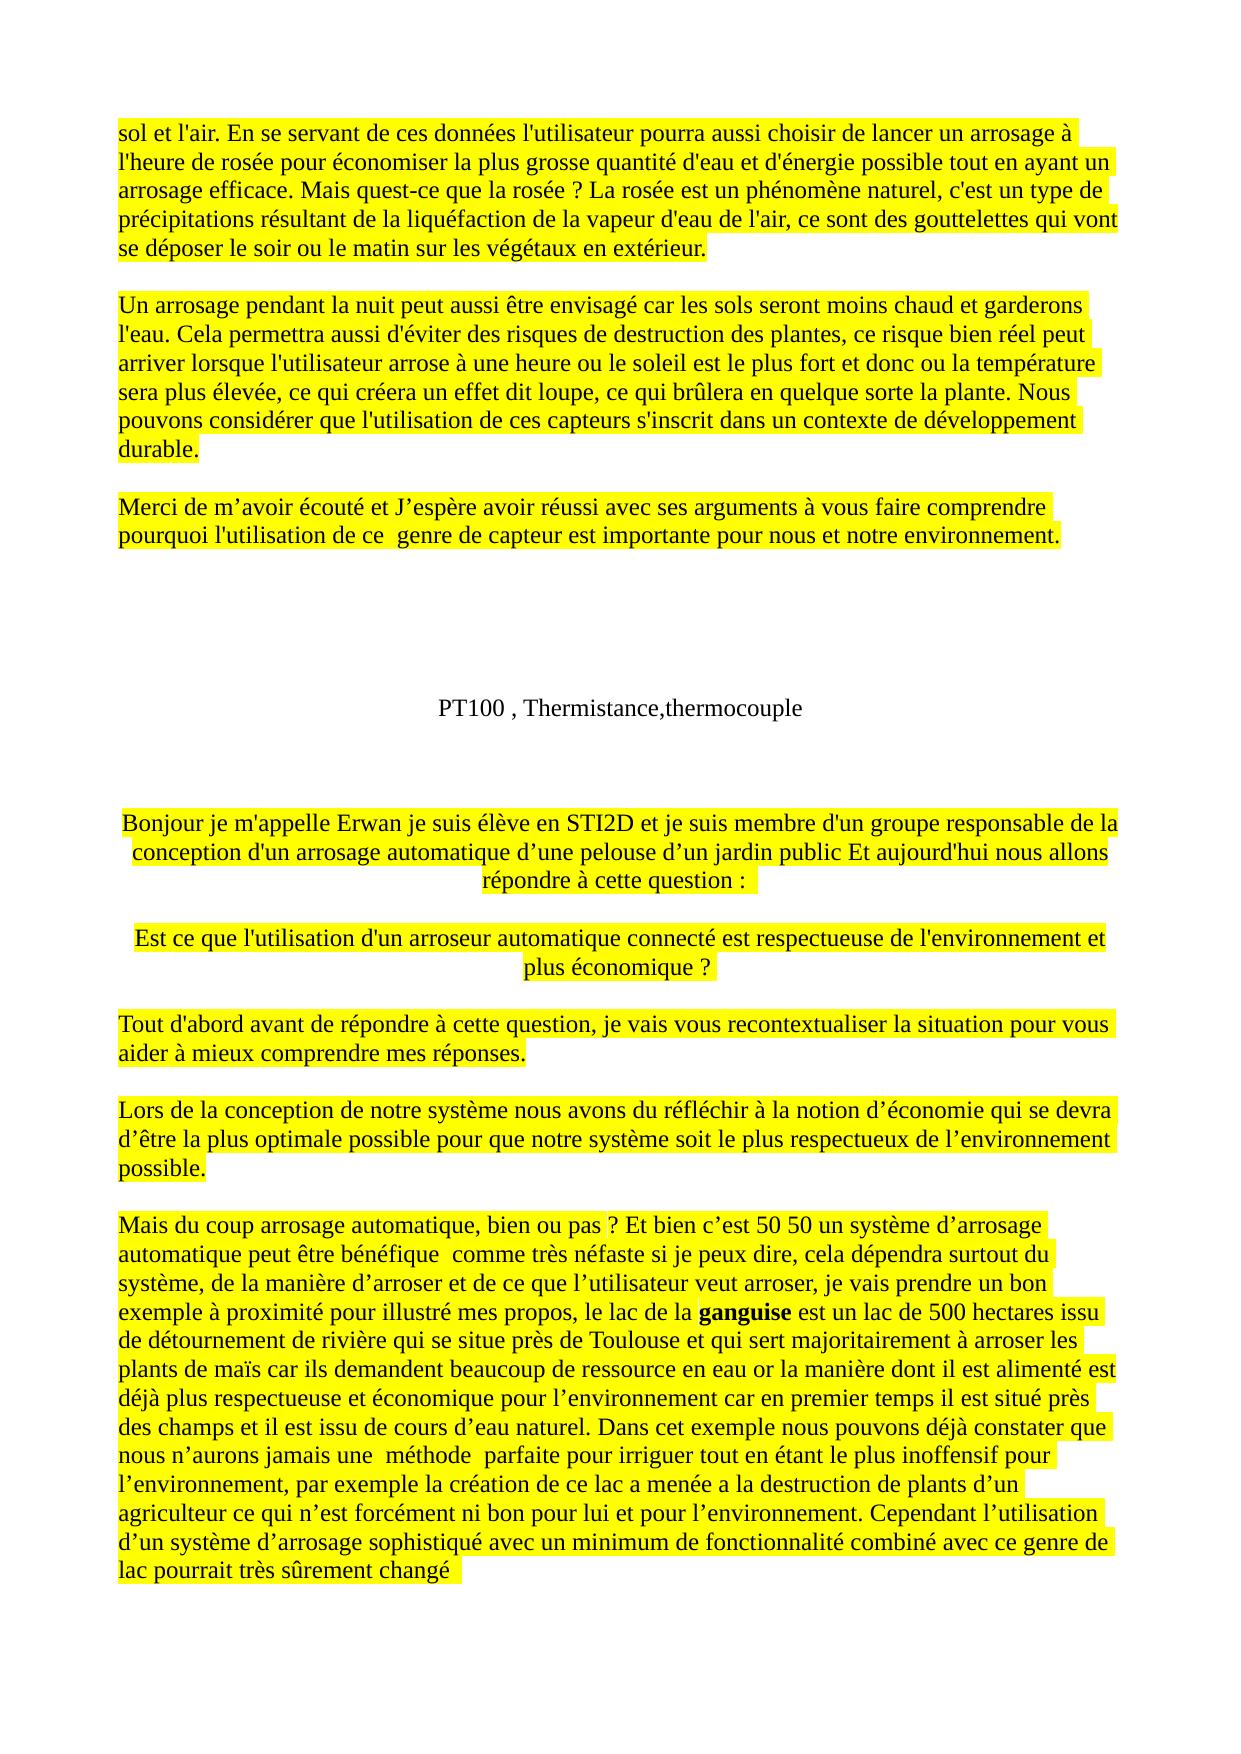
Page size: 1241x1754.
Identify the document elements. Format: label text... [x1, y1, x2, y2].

text PT100 , Thermistance,thermocouple [118, 693, 1122, 722]
text Lors de la conception de notre système nous avons du réfléchir à la notion d’économie qui se devra d’être la plus optimale possible pour que notre système soit le plus respectueux de l’environnement possible. [118, 1096, 1122, 1182]
text Tout d'abord avant de répondre à cette question, je vais vous recontextualiser la situation pour vous aider à mieux comprendre mes réponses. [118, 1009, 1122, 1067]
text Mais du coup arrosage automatique, bien ou pas ? Et bien c’est 50 50 un système d’arrosage automatique peut être bénéfique comme très néfaste si je peux dire, cela dépendra surtout du système, de la manière d’arroser et de ce que l’utilisateur veut arroser, je vais prendre un bon exemple à proximité pour illustré mes propos, le lac de la ganguise est un lac de 500 hectares issu de détournement de rivière qui se situe près de Toulouse et qui sert majoritairement à arroser les plants de maïs car ils demandent beaucoup de ressource en eau or la manière dont il est alimenté est déjà plus respectueuse et économique pour l’environnement car en premier temps il est situé près des champs et il est issu de cours d’eau naturel. Dans cet exemple nous pouvons déjà constater que nous n’aurons jamais une méthode parfaite pour irriguer tout en étant le plus inoffensif pour l’environnement, par exemple la création de ce lac a menée a la destruction de plants d’un agriculteur ce qui n’est forcément ni bon pour lui et pour l’environnement. Cependant l’utilisation d’un système d’arrosage sophistiqué avec un minimum de fonctionnalité combiné avec ce genre de lac pourrait très sûrement changé [118, 1211, 1122, 1584]
text Un arrosage pendant la nuit peut aussi être envisagé car les sols seront moins chaud et garderons l'eau. Cela permettra aussi d'éviter des risques de destruction des plantes, ce risque bien réel peut arriver lorsque l'utilisateur arrose à une heure ou le soleil est le plus fort et donc ou la température sera plus élevée, ce qui créera un effet dit loupe, ce qui brûlera en quelque sorte la plante. Nous pouvons considérer que l'utilisation de ces capteurs s'inscrit dans un contexte de développement durable. [118, 291, 1122, 463]
text sol et l'air. En se servant de ces données l'utilisateur pourra aussi choisir de lancer un arrosage à l'heure de rosée pour économiser la plus grosse quantité d'eau et d'énergie possible tout en ayant un arrosage efficace. Mais quest-ce que la rosée ? La rosée est un phénomène naturel, c'est un type de précipitations résultant de la liquéfaction de la vapeur d'eau de l'air, ce sont des gouttelettes qui vont se déposer le soir ou le matin sur les végétaux en extérieur. [118, 118, 1122, 262]
text Bonjour je m'appelle Erwan je suis élève en STI2D et je suis membre d'un groupe responsable de la conception d'un arrosage automatique d’une pelouse d’un jardin public Et aujourd'hui nous allons répondre à cette question : [118, 808, 1122, 894]
text Merci de m’avoir écouté et J’espère avoir réussi avec ses arguments à vous faire comprendre pourquoi l'utilisation de ce genre de capteur est importante pour nous et notre environnement. [118, 492, 1122, 549]
text Est ce que l'utilisation d'un arroseur automatique connecté est respectueuse de l'environnement et plus économique ? [118, 923, 1122, 981]
